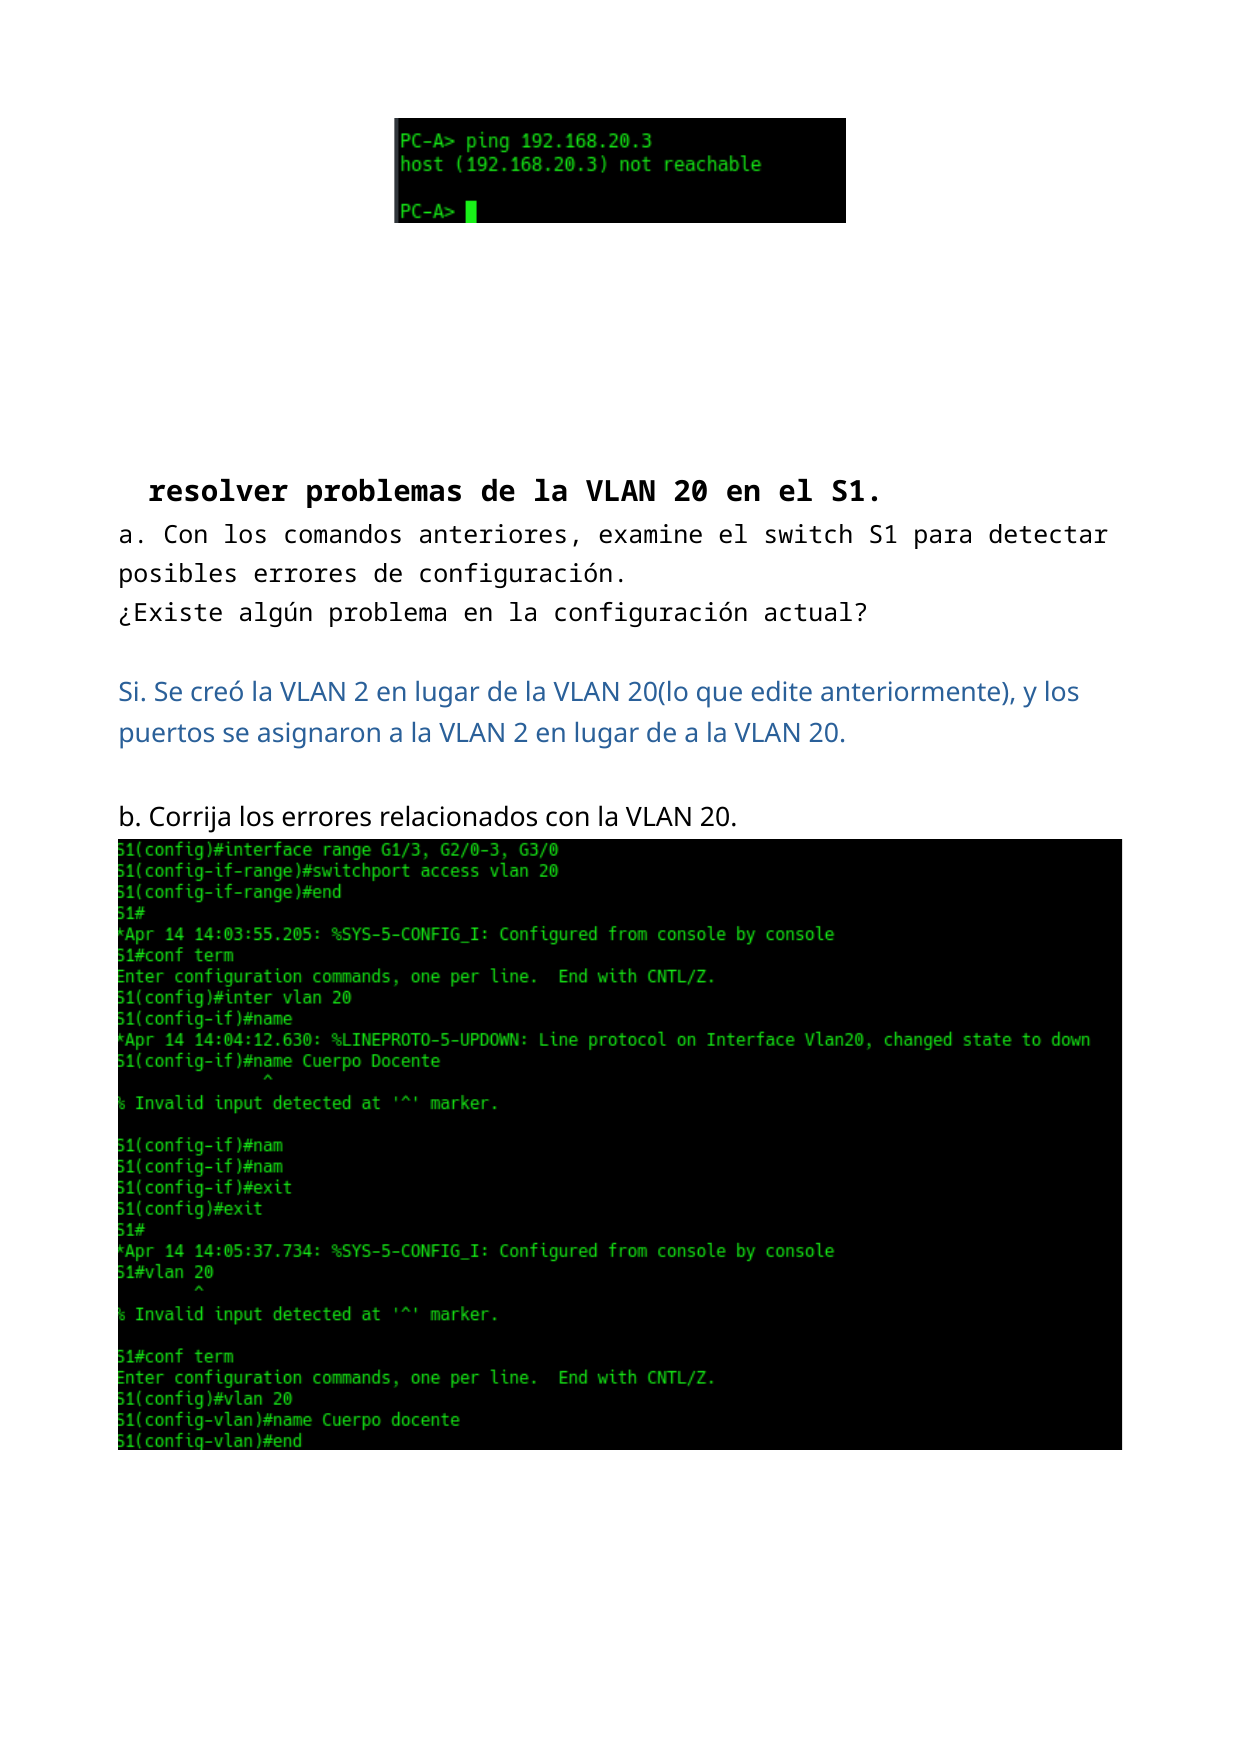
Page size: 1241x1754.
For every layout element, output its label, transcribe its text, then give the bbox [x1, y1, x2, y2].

text Si. Se creó la VLAN 2 en lugar de la VLAN 20(lo que edite anteriormente), y los puertos se asignaron a la VLAN 2 en lugar de a la VLAN 20. [118, 673, 1122, 751]
picture [394, 118, 846, 223]
text resolver problemas de la VLAN 20 en el S1. [118, 471, 1122, 510]
text ¿Existe algún problema en la configuración actual? [118, 594, 1122, 629]
text a. Con los comandos anteriores, examine el switch S1 para detectar posibles errores de configuración. [118, 516, 1122, 589]
picture [118, 839, 1123, 1450]
text b. Corrija los errores relacionados con la VLAN 20. [118, 798, 1122, 834]
